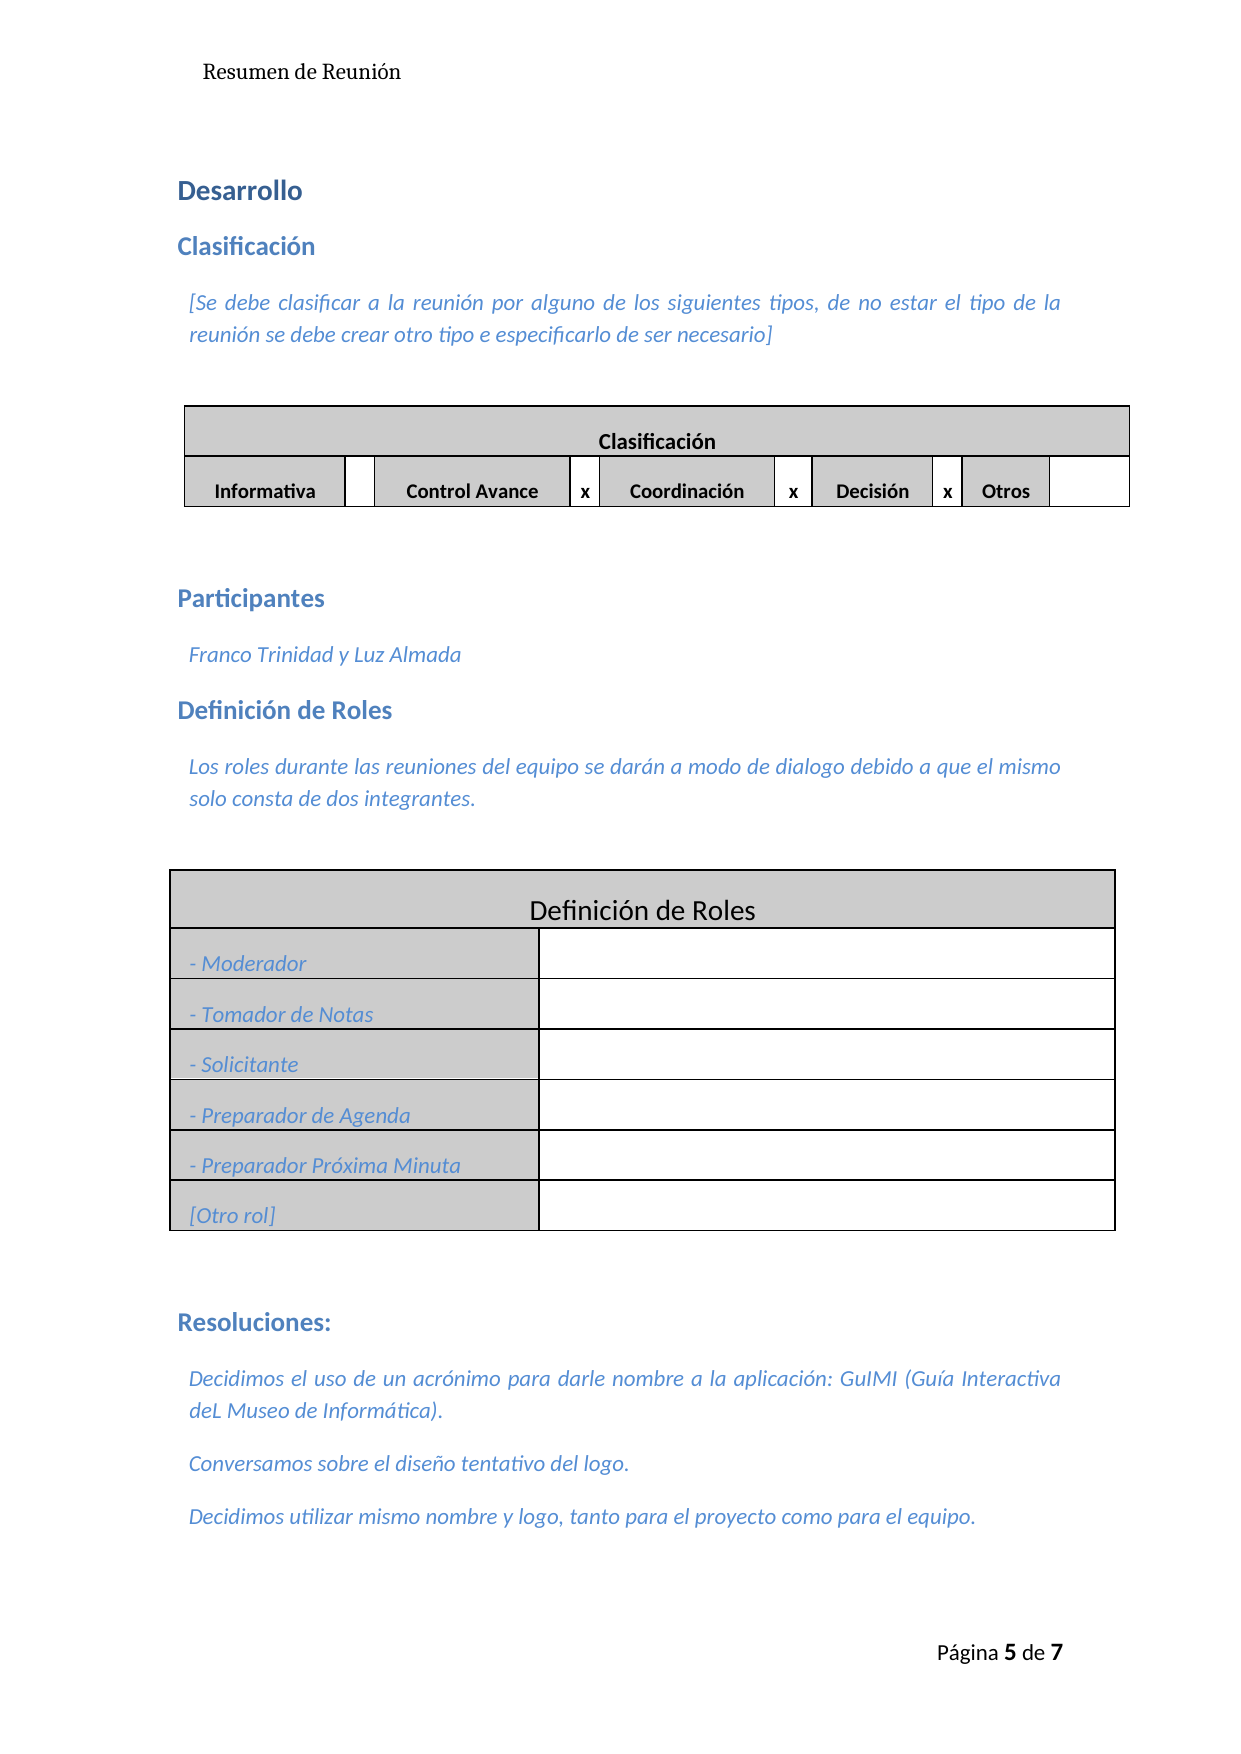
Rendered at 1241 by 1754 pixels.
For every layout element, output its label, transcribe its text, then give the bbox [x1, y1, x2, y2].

text Conversamos sobre el diseño tentativo del logo. [188, 1449, 1063, 1477]
text Resoluciones: [177, 1305, 1063, 1338]
table_cell - Preparador Próxima Minuta [171, 1131, 538, 1179]
text Participantes [177, 581, 1063, 614]
table_cell - Preparador de Agenda [171, 1080, 538, 1129]
table_cell Otros [963, 457, 1049, 506]
table_cell x [775, 457, 811, 506]
table_cell [540, 1080, 1114, 1129]
text Franco Trinidad y Luz Almada [188, 640, 1063, 668]
text Desarrollo [177, 172, 1063, 208]
table_cell - Tomador de Notas [171, 979, 538, 1028]
text Decidimos el uso de un acrónimo para darle nombre a la aplicación: GuIMI (Guía Interactiva deL Museo de Informática). [188, 1364, 1063, 1424]
table_cell [540, 1030, 1114, 1078]
table_cell x [933, 457, 961, 506]
text Decidimos utilizar mismo nombre y logo, tanto para el proyecto como para el equipo. [188, 1502, 1063, 1530]
text Clasificación [177, 229, 1063, 262]
table_cell [540, 979, 1114, 1028]
text Los roles durante las reuniones del equipo se darán a modo de dialogo debido a que el mismo solo consta de dos integrantes. [188, 752, 1063, 812]
table_cell [Otro rol] [171, 1181, 538, 1230]
table_cell - Moderador [171, 929, 538, 978]
table_cell Decisión [813, 457, 932, 506]
table_header Clasificación [185, 407, 1129, 455]
table_cell [346, 457, 374, 506]
table_header Definición de Roles [171, 871, 1114, 927]
table_cell x [571, 457, 599, 506]
table_cell Control Avance [375, 457, 569, 506]
table_cell [540, 1181, 1114, 1230]
table_cell [540, 929, 1114, 978]
table_cell [540, 1131, 1114, 1179]
table_cell [1050, 457, 1129, 506]
table_cell Informativa [185, 457, 344, 506]
table_cell Coordinación [600, 457, 774, 506]
table_cell - Solicitante [171, 1030, 538, 1078]
text [Se debe clasificar a la reunión por alguno de los siguientes tipos, de no estar el tipo de la reunión se debe crear otro tipo e especificarlo de ser necesario] [188, 288, 1063, 348]
text Definición de Roles [177, 693, 1063, 726]
